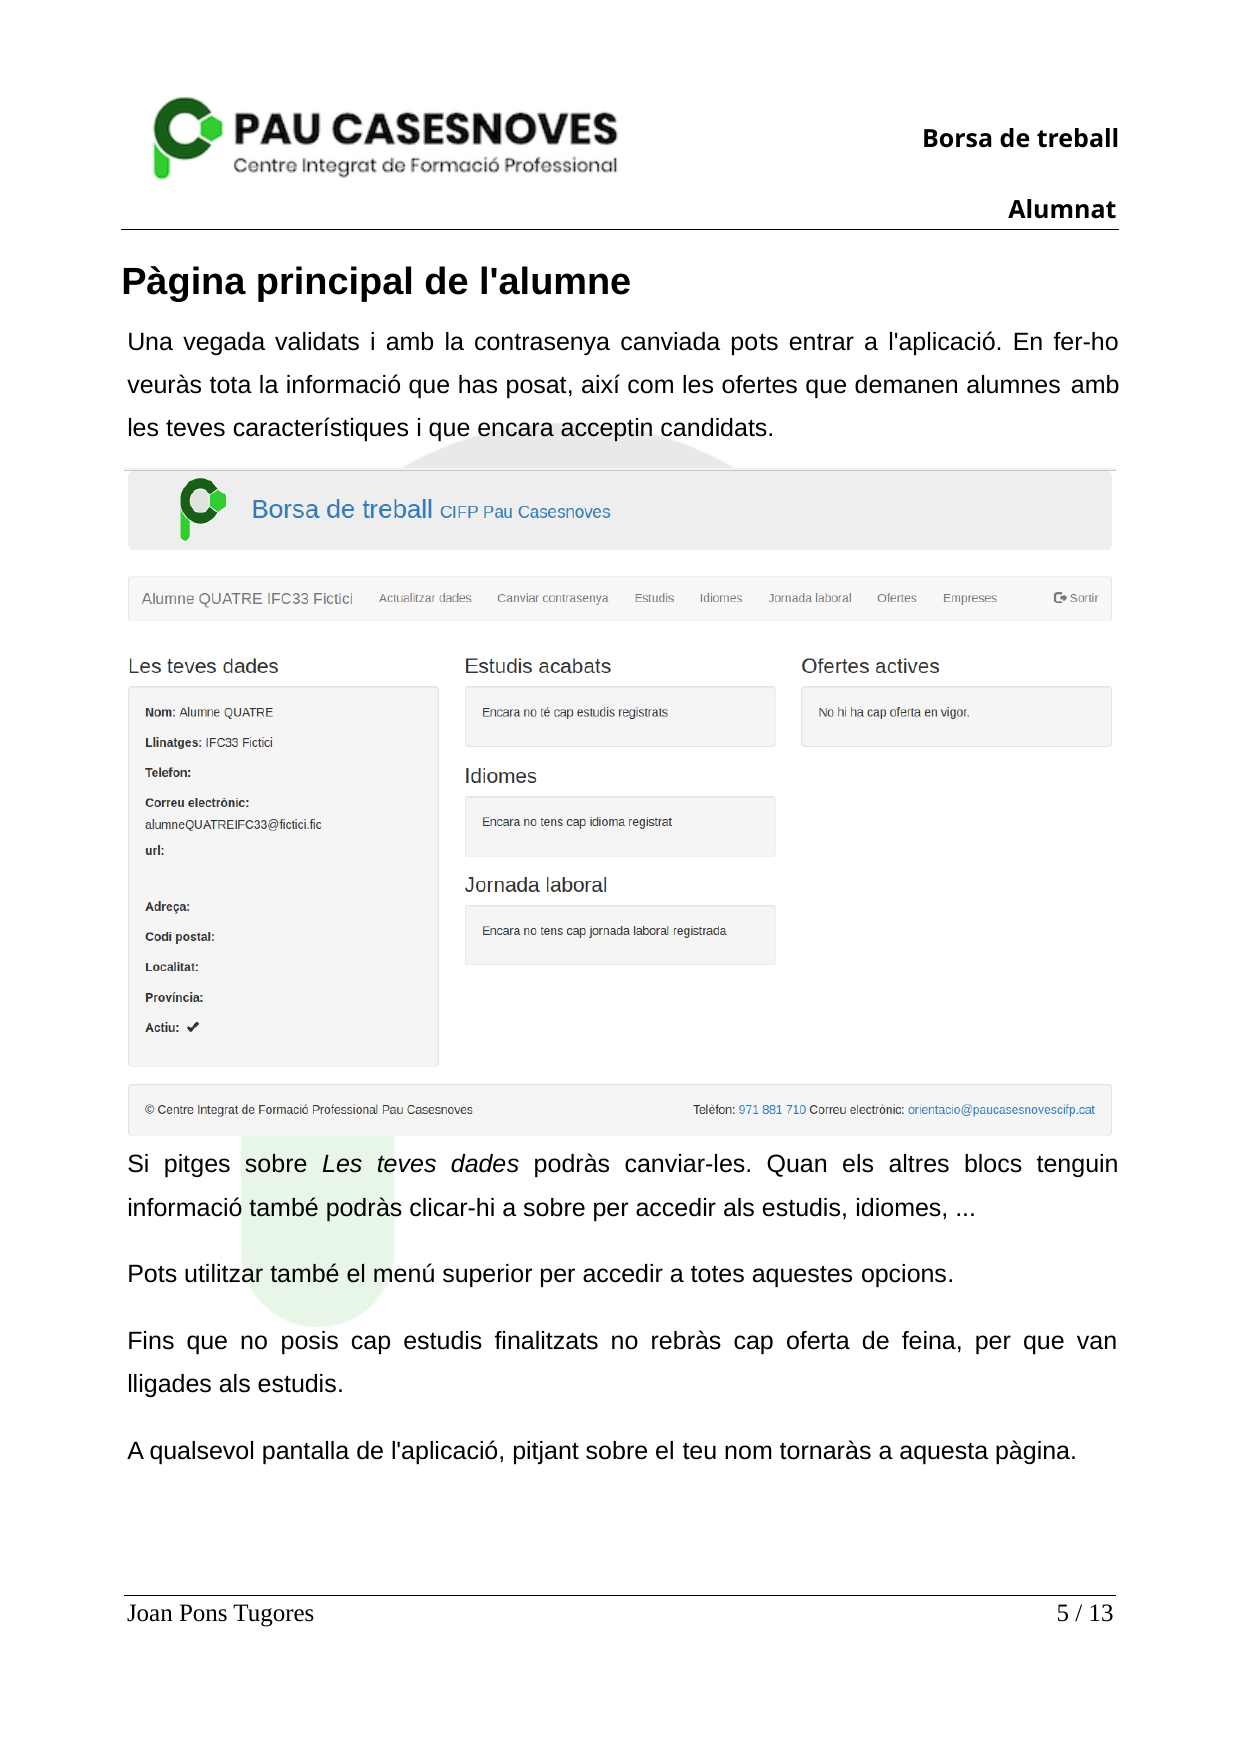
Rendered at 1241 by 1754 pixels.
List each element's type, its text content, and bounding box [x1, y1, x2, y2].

text Pots utilitzar també el menú superior per accedir a totes aquestes opcions. [127, 1259, 1119, 1288]
text Si pitges sobre Les teves dades podràs canviar-les. Quan els altres blocs tenguin informació també podràs clicar-hi a sobre per accedir als estudis, idiomes, ... [127, 480, 1119, 1221]
picture [124, 468, 1117, 1136]
subtitle Pàgina principal de l'alumne [121, 259, 1119, 303]
text Fins que no posis cap estudis finalitzats no rebràs cap oferta de feina, per que van lligades als estudis. [127, 1326, 1119, 1398]
picture [139, 85, 632, 195]
picture [252, 1221, 988, 1259]
text A qualsevol pantalla de l'aplicació, pitjant sobre el teu nom tornaràs a aquesta pàgina. [127, 1436, 1119, 1464]
text Una vegada validats i amb la contrasenya canviada pots entrar a l'aplicació. En fer-ho veuràs tota la informació que has posat, així com les ofertes que demanen alumnes amb les teves característiques i que encara acceptin candidats. [127, 327, 1119, 442]
